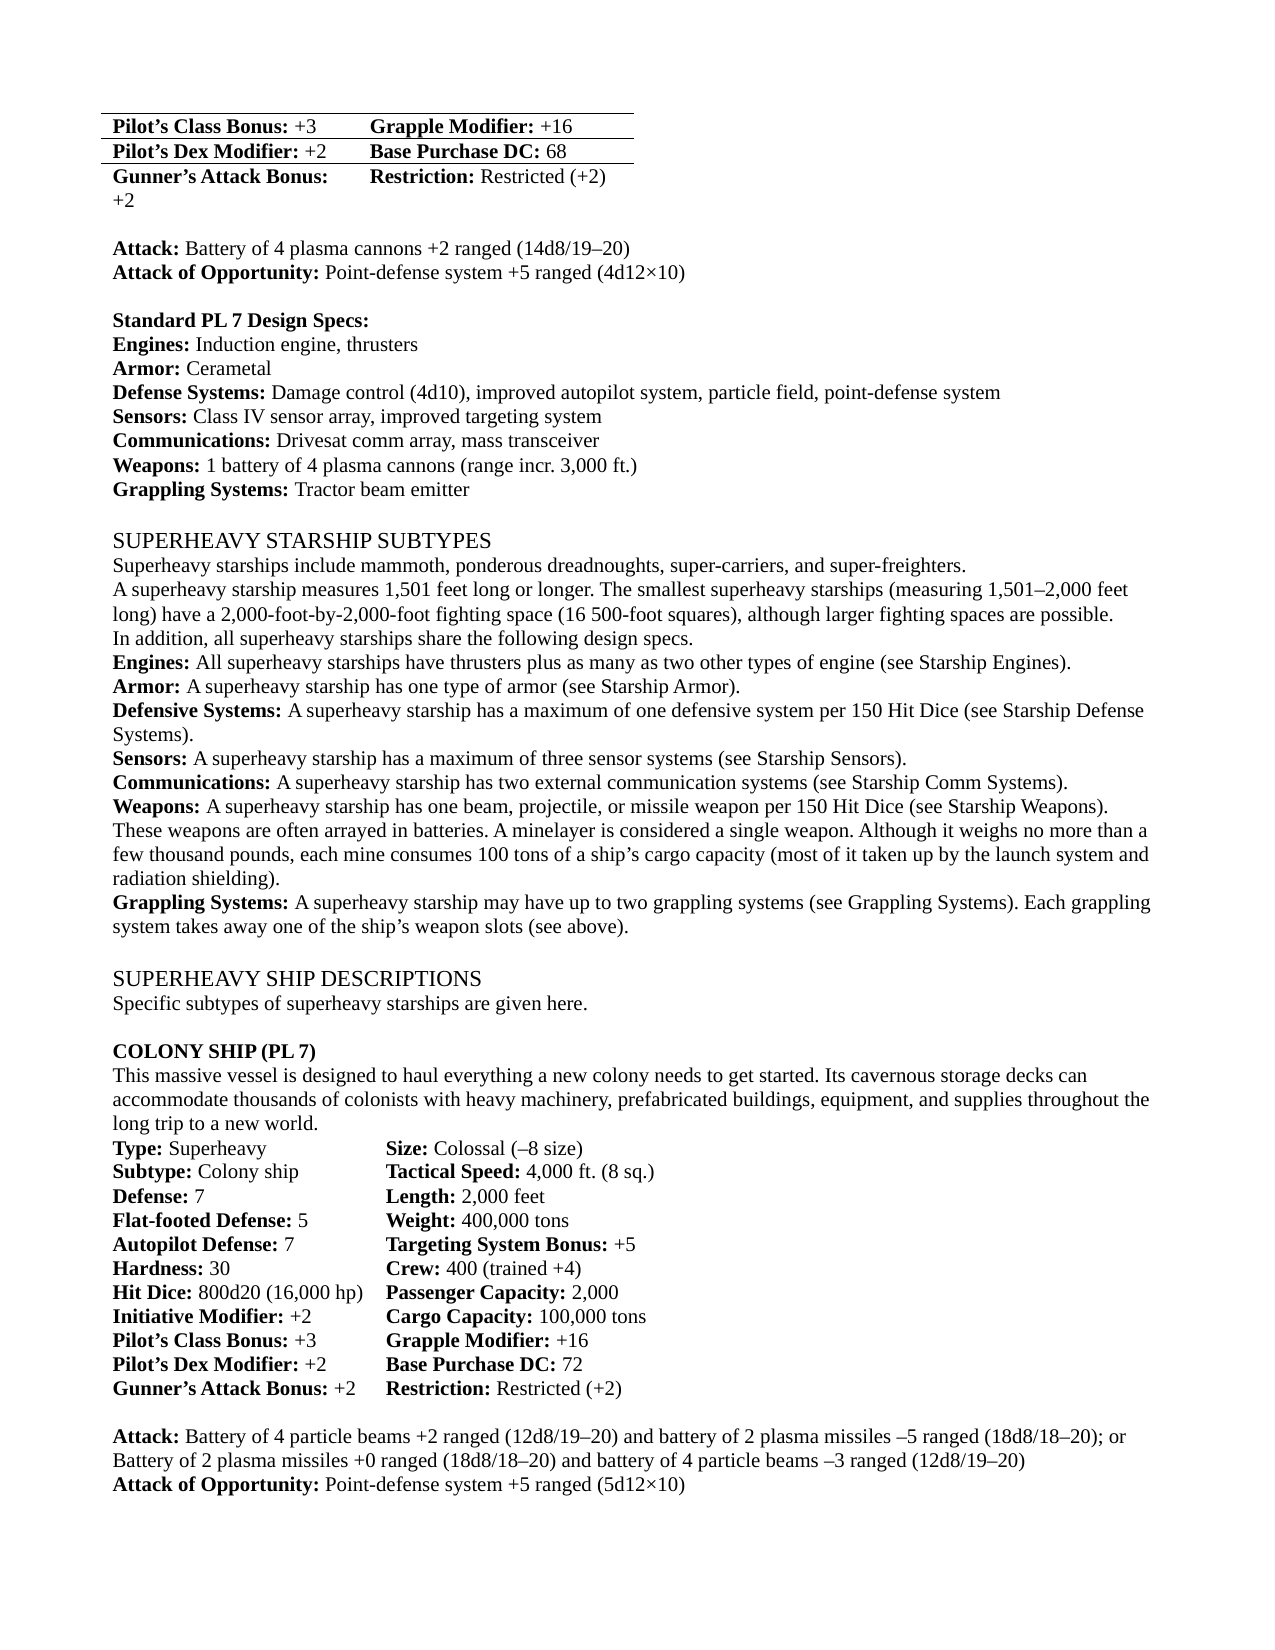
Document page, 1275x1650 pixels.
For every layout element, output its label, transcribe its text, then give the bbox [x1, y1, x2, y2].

text Attack: Battery of 4 particle beams +2 ranged (12d8/19–20) and battery of 2 plasma missiles –5 ranged (18d8/18–20); or Battery of 2 plasma missiles +0 ranged (18d8/18–20) and battery of 4 particle beams –3 ranged (12d8/19–20) [112, 1424, 1162, 1472]
text Sensors: Class IV sensor array, improved targeting system [112, 404, 1162, 428]
text Communications: A superheavy starship has two external communication systems (see Starship Comm Systems). [112, 770, 1162, 794]
table_cell Cargo Capacity: 100,000 tons [374, 1304, 668, 1328]
table_cell Base Purchase DC: 68 [358, 139, 634, 163]
table_cell Pilot’s Dex Modifier: +2 [101, 1352, 374, 1376]
table_cell Hardness: 30 [101, 1256, 374, 1280]
table_cell Pilot’s Dex Modifier: +2 [101, 139, 358, 163]
table_cell Hit Dice: 800d20 (16,000 hp) [101, 1280, 374, 1304]
text SUPERHEAVY SHIP DESCRIPTIONS [112, 965, 1162, 991]
table_cell Pilot’s Class Bonus: +3 [101, 114, 358, 138]
text Communications: Drivesat comm array, mass transceiver [112, 428, 1162, 452]
table_cell Base Purchase DC: 72 [374, 1352, 668, 1376]
table_cell Tactical Speed: 4,000 ft. (8 sq.) [374, 1160, 668, 1183]
text Armor: Cerametal [112, 356, 1162, 380]
text Defense Systems: Damage control (4d10), improved autopilot system, particle field, point-defense system [112, 380, 1162, 404]
table_cell Restriction: Restricted (+2) [358, 164, 634, 212]
table_cell Targeting System Bonus: +5 [374, 1232, 668, 1256]
text Standard PL 7 Design Specs: [112, 308, 1162, 332]
text SUPERHEAVY STARSHIP SUBTYPES [112, 527, 1162, 553]
table_cell Initiative Modifier: +2 [101, 1304, 374, 1328]
table_cell Weight: 400,000 tons [374, 1208, 668, 1232]
table_cell Restriction: Restricted (+2) [374, 1376, 668, 1400]
table_cell Grapple Modifier: +16 [374, 1328, 668, 1352]
text Engines: All superheavy starships have thrusters plus as many as two other types of engine (see Starship Engines). [112, 649, 1162, 674]
table_cell Defense: 7 [101, 1184, 374, 1208]
text In addition, all superheavy starships share the following design specs. [112, 626, 1162, 649]
text Engines: Induction engine, thrusters [112, 332, 1162, 356]
table_cell Passenger Capacity: 2,000 [374, 1280, 668, 1304]
table_cell Flat-footed Defense: 5 [101, 1208, 374, 1232]
text Attack of Opportunity: Point-defense system +5 ranged (5d12×10) [112, 1472, 1162, 1496]
text Specific subtypes of superheavy starships are given here. [112, 991, 1162, 1015]
table_cell Autopilot Defense: 7 [101, 1232, 374, 1256]
text Sensors: A superheavy starship has a maximum of three sensor systems (see Starship Sensors). [112, 746, 1162, 770]
table_cell Gunner’s Attack Bonus: +2 [101, 1376, 374, 1400]
text Grappling Systems: A superheavy starship may have up to two grappling systems (see Grappling Systems). Each grappling system takes away one of the ship’s weapon slots (see above). [112, 890, 1162, 938]
text This massive vessel is designed to haul everything a new colony needs to get started. Its cavernous storage decks can accommodate thousands of colonists with heavy machinery, prefabricated buildings, equipment, and supplies throughout the long trip to a new world. [112, 1063, 1162, 1135]
table_cell Length: 2,000 feet [374, 1184, 668, 1208]
text Grappling Systems: Tractor beam emitter [112, 477, 1162, 501]
text Armor: A superheavy starship has one type of armor (see Starship Armor). [112, 674, 1162, 698]
text A superheavy starship measures 1,501 feet long or longer. The smallest superheavy starships (measuring 1,501–2,000 feet long) have a 2,000-foot-by-2,000-foot fighting space (16 500-foot squares), although larger fighting spaces are possible. [112, 577, 1162, 626]
text Weapons: A superheavy starship has one beam, projectile, or missile weapon per 150 Hit Dice (see Starship Weapons). These weapons are often arrayed in batteries. A minelayer is considered a single weapon. Although it weighs no more than a few thousand pounds, each mine consumes 100 tons of a ship’s cargo capacity (most of it taken up by the launch system and radiation shielding). [112, 794, 1162, 890]
table_cell Pilot’s Class Bonus: +3 [101, 1328, 374, 1352]
text Defensive Systems: A superheavy starship has a maximum of one defensive system per 150 Hit Dice (see Starship Defense Systems). [112, 698, 1162, 746]
table_cell Subtype: Colony ship [101, 1160, 374, 1183]
text Weapons: 1 battery of 4 plasma cannons (range incr. 3,000 ft.) [112, 452, 1162, 477]
text Attack: Battery of 4 plasma cannons +2 ranged (14d8/19–20) [112, 236, 1162, 260]
text Attack of Opportunity: Point-defense system +5 ranged (4d12×10) [112, 260, 1162, 284]
text COLONY SHIP (PL 7) [112, 1039, 1162, 1063]
text Superheavy starships include mammoth, ponderous dreadnoughts, super-carriers, and super-freighters. [112, 553, 1162, 577]
table_header Size: Colossal (–8 size) [374, 1135, 668, 1159]
table_header Type: Superheavy [101, 1135, 374, 1159]
table_cell Grapple Modifier: +16 [358, 114, 634, 138]
table_cell Crew: 400 (trained +4) [374, 1256, 668, 1280]
table_cell Gunner’s Attack Bonus: +2 [101, 164, 358, 212]
